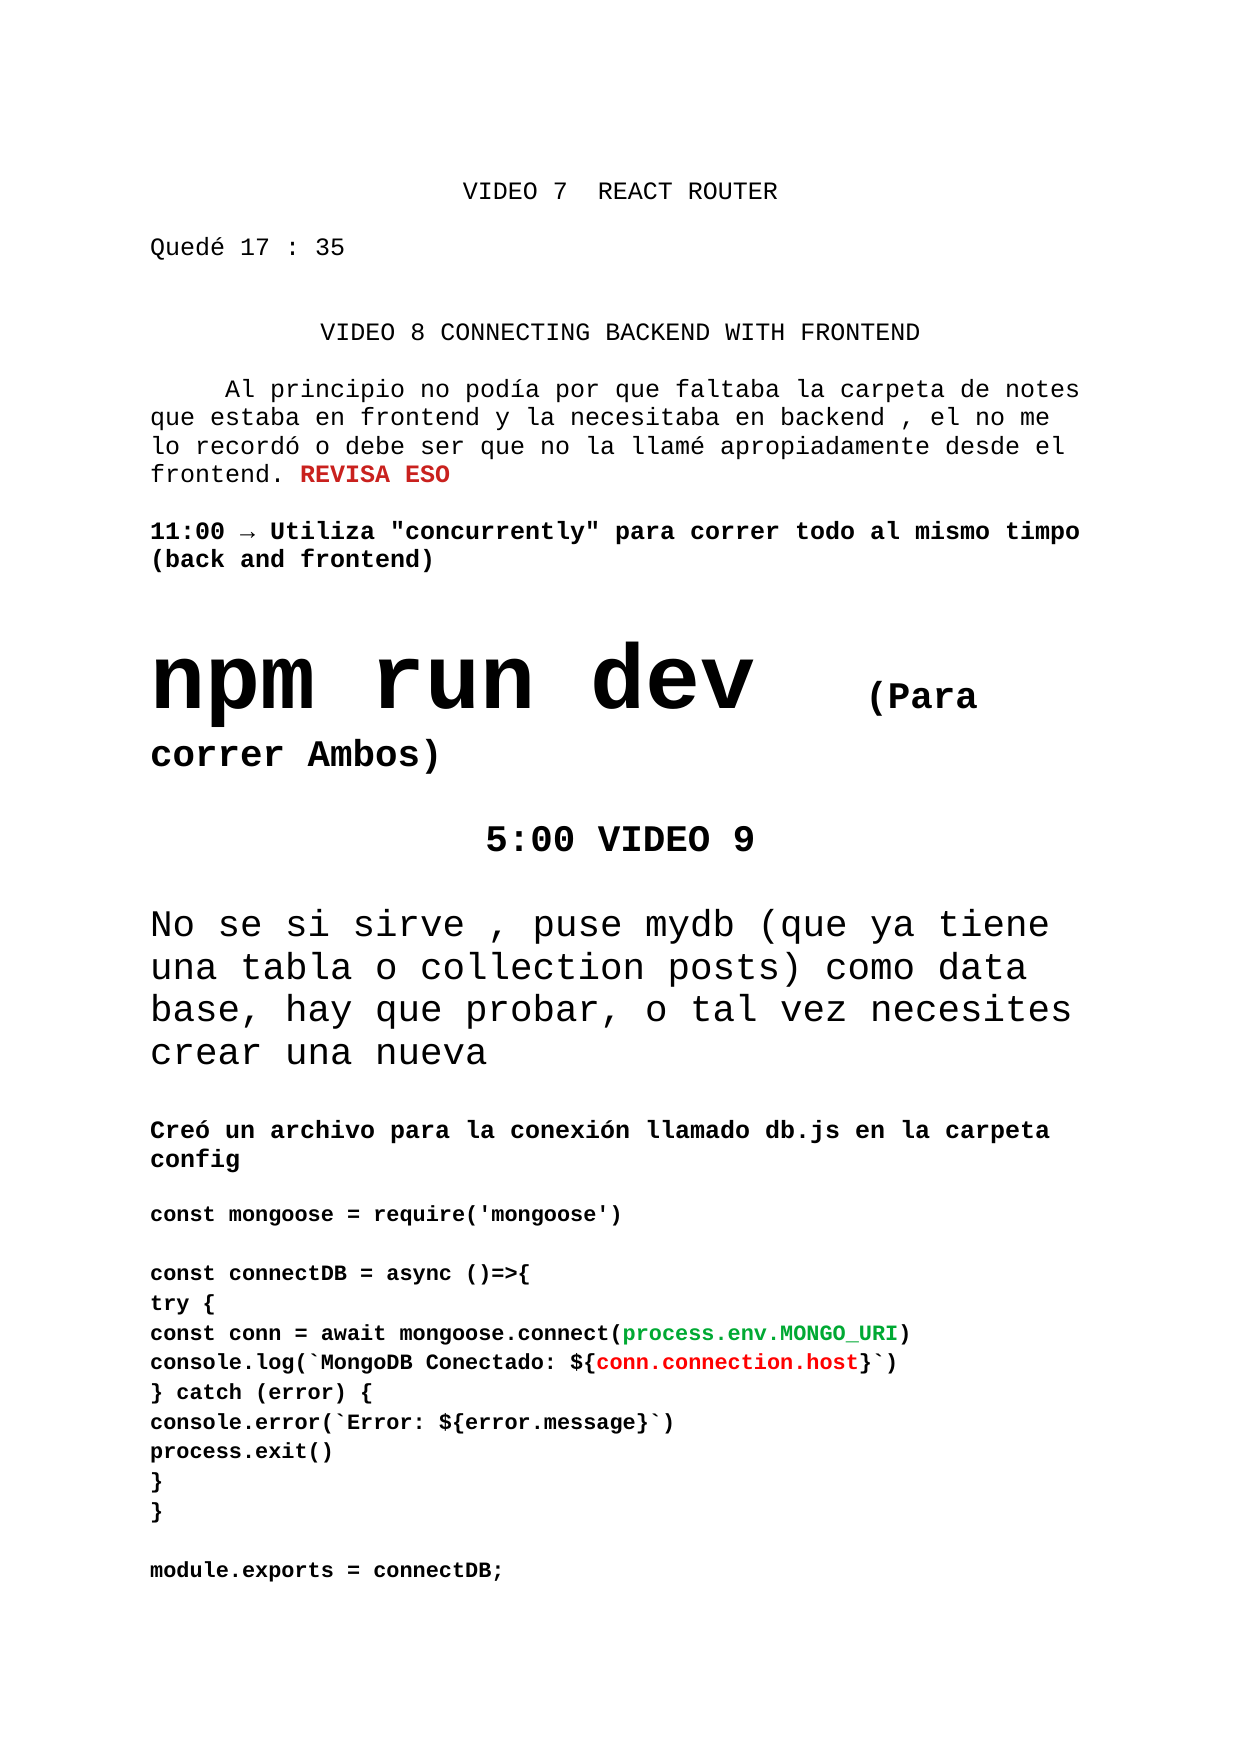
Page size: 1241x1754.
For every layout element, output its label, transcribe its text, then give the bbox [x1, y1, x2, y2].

text process.exit() [150, 1436, 1090, 1465]
text } [150, 1495, 1090, 1525]
text const mongoose = require('mongoose') [150, 1203, 1090, 1228]
text Creó un archivo para la conexión llamado db.js en la carpeta config [150, 1118, 1090, 1175]
text const connectDB = async ()=>{ [150, 1257, 1090, 1287]
text npm run dev (Para correr Ambos) [150, 632, 1090, 778]
text Quedé 17 : 35 [150, 235, 1090, 263]
text const conn = await mongoose.connect(process.env.MONGO_URI) [150, 1317, 1090, 1347]
text 5:00 VIDEO 9 [150, 821, 1090, 863]
text try { [150, 1287, 1090, 1317]
text } [150, 1465, 1090, 1495]
text } catch (error) { [150, 1376, 1090, 1406]
text console.log(`MongoDB Conectado: ${conn.connection.host}`) [150, 1347, 1090, 1376]
text 11:00 → Utiliza "concurrently" para correr todo al mismo timpo (back and frontend) [150, 518, 1090, 575]
text No se si sirve , puse mydb (que ya tiene una tabla o collection posts) como data base, hay que probar, o tal vez necesites crear una nueva [150, 906, 1090, 1076]
text module.exports = connectDB; [150, 1554, 1090, 1584]
text VIDEO 8 CONNECTING BACKEND WITH FRONTEND [150, 320, 1090, 348]
text console.error(`Error: ${error.message}`) [150, 1406, 1090, 1436]
text VIDEO 7 REACT ROUTER [150, 178, 1090, 207]
text Al principio no podía por que faltaba la carpeta de notes que estaba en frontend y la necesitaba en backend , el no me lo recordó o debe ser que no la llamé apropiadamente desde el frontend. REVISA ESO [150, 377, 1090, 490]
